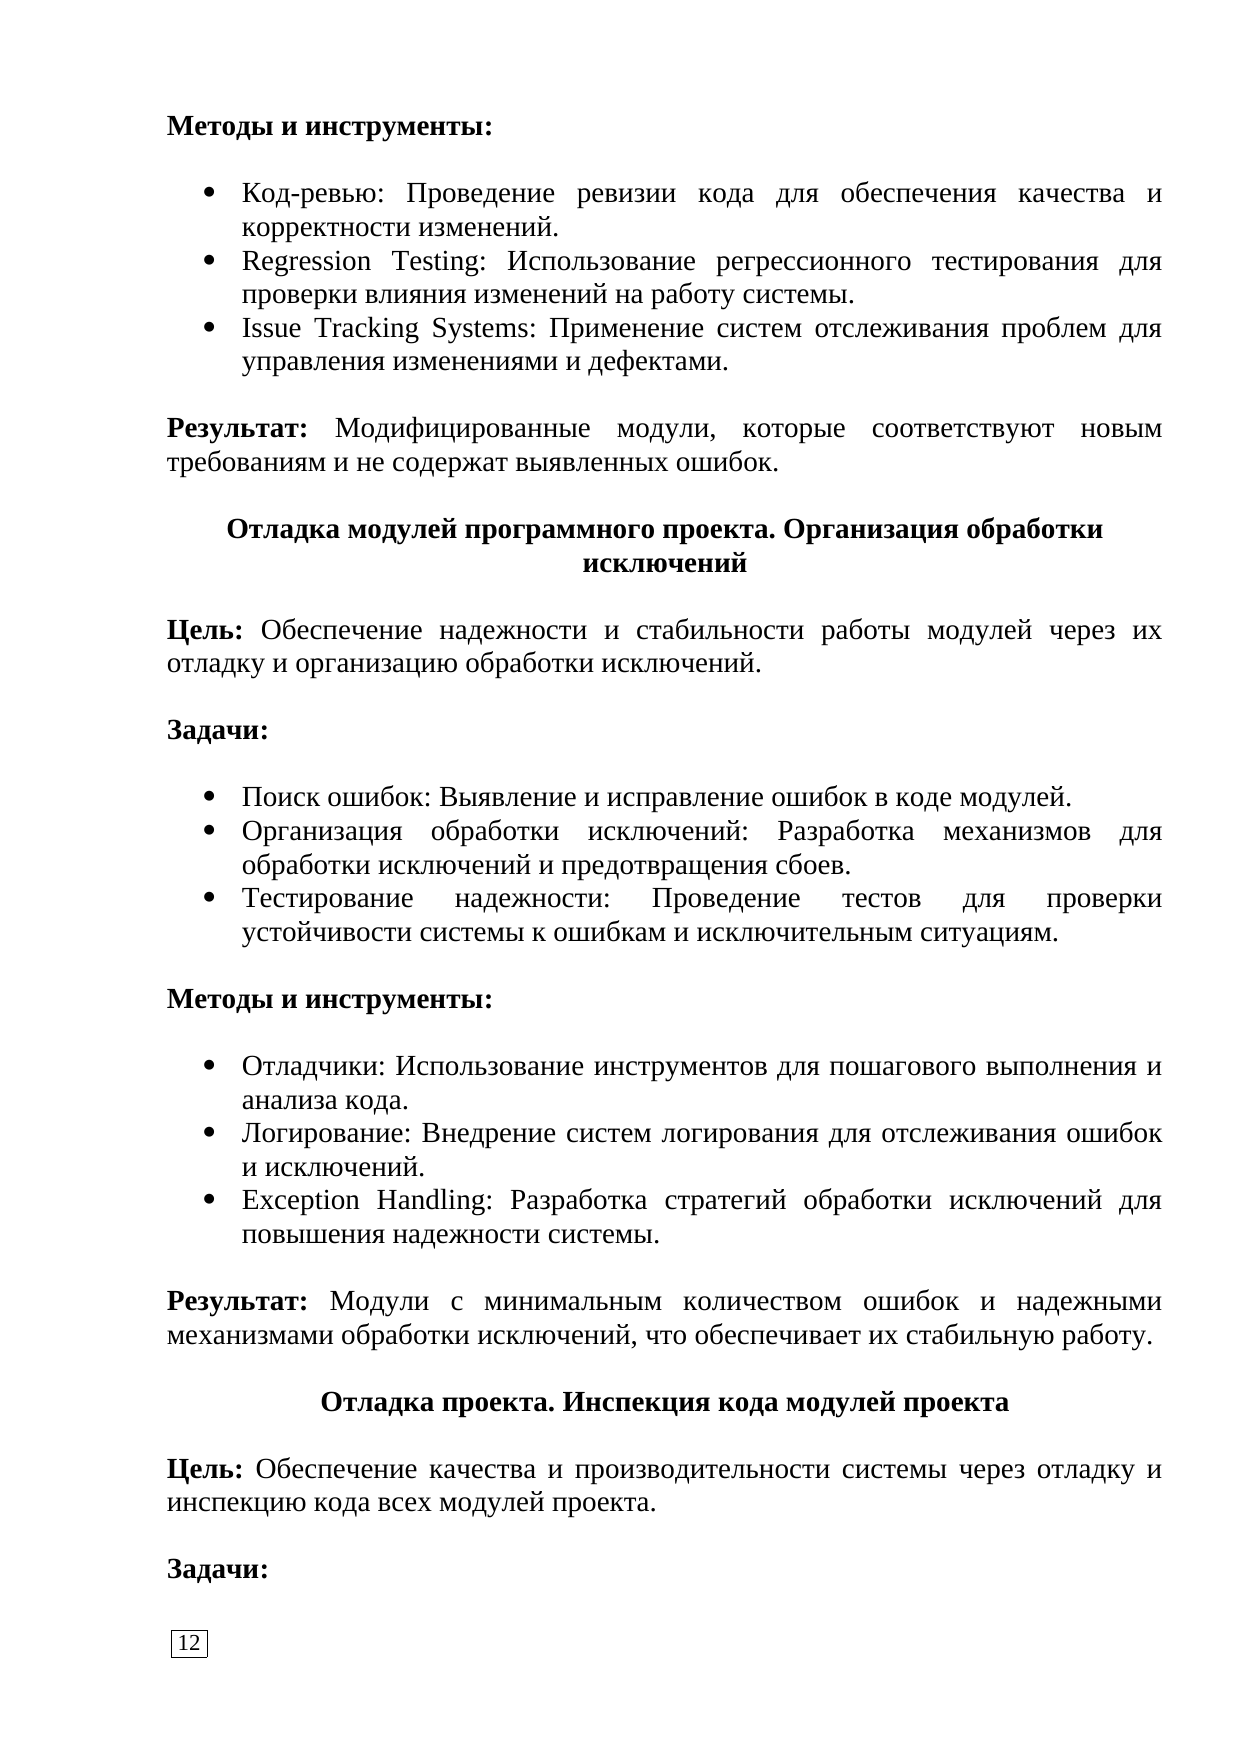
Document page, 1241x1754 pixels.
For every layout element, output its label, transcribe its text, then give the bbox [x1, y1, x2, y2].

list Issue Tracking Systems: Применение систем отслеживания проблем для управления изменениями и дефектами. [204, 310, 1163, 377]
text Методы и инструменты: [167, 108, 1163, 142]
list Regression Testing: Использование регрессионного тестирования для проверки влияния изменений на работу системы. [204, 243, 1163, 310]
list Тестирование надежности: Проведение тестов для проверки устойчивости системы к ошибкам и исключительным ситуациям. [204, 880, 1163, 947]
text Отладка проекта. Инспекция кода модулей проекта [167, 1384, 1163, 1417]
text Методы и инструменты: [167, 981, 1163, 1014]
list Логирование: Внедрение систем логирования для отслеживания ошибок и исключений. [204, 1115, 1163, 1182]
text Цель: Обеспечение надежности и стабильности работы модулей через их отладку и организацию обработки исключений. [167, 612, 1163, 679]
list Exception Handling: Разработка стратегий обработки исключений для повышения надежности системы. [204, 1182, 1163, 1250]
text Результат: Модифицированные модули, которые соответствуют новым требованиям и не содержат выявленных ошибок. [167, 411, 1163, 478]
list Отладчики: Использование инструментов для пошагового выполнения и анализа кода. [204, 1048, 1163, 1115]
list Код-ревью: Проведение ревизии кода для обеспечения качества и корректности изменений. [204, 175, 1163, 243]
text Результат: Модули с минимальным количеством ошибок и надежными механизмами обработки исключений, что обеспечивает их стабильную работу. [167, 1283, 1163, 1350]
list Поиск ошибок: Выявление и исправление ошибок в коде модулей. [204, 779, 1163, 813]
list Организация обработки исключений: Разработка механизмов для обработки исключений и предотвращения сбоев. [204, 813, 1163, 880]
text Задачи: [167, 1552, 1163, 1585]
text Отладка модулей программного проекта. Организация обработки исключений [167, 511, 1163, 578]
text Задачи: [167, 712, 1163, 746]
text Цель: Обеспечение качества и производительности системы через отладку и инспекцию кода всех модулей проекта. [167, 1451, 1163, 1518]
